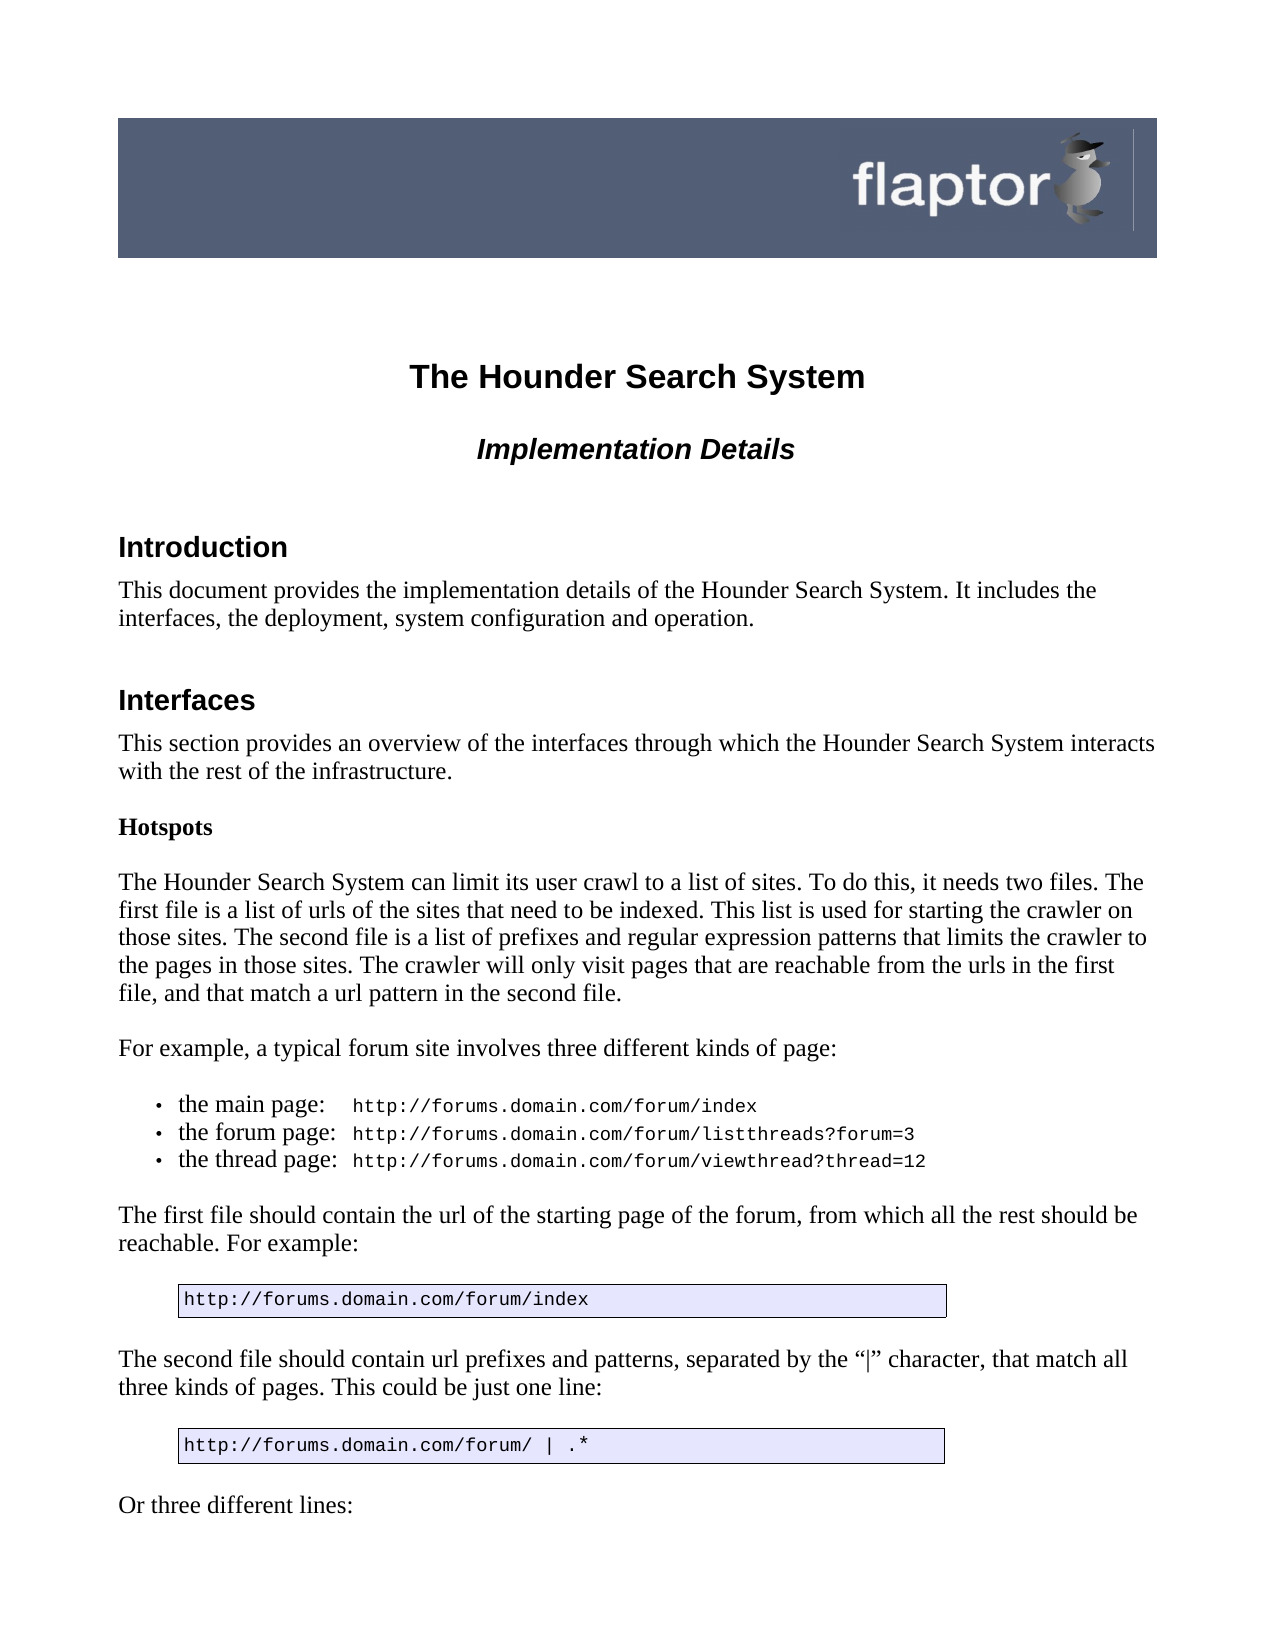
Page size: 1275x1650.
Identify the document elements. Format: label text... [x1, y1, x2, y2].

subtitle Interfaces [118, 684, 1157, 717]
text This document provides the implementation details of the Hounder Search System. It includes the interfaces, the deployment, system configuration and operation. [118, 576, 1157, 632]
list the forum page: http://forums.domain.com/forum/listthreads?forum=3 [156, 1118, 1157, 1146]
table_header [118, 118, 1157, 258]
subtitle Introduction [118, 531, 1157, 564]
subtitle The Hounder Search System [118, 358, 1157, 396]
subtitle Implementation Details [118, 433, 1157, 466]
table_header http://forums.domain.com/forum/ | .* [179, 1429, 944, 1463]
text The Hounder Search System can limit its user crawl to a list of sites. To do this, it needs two files. The first file is a list of urls of the sites that need to be indexed. This list is used for starting the crawler on those sites. The second file is a list of prefixes and regular expression patterns that limits the crawler to the pages in those sites. The crawler will only visit pages that are reachable from the urls in the first file, and that match a url pattern in the second file. [118, 868, 1157, 1007]
text For example, a typical forum site involves three different kinds of page: [118, 1034, 1157, 1062]
text The first file should contain the url of the starting page of the forum, from which all the rest should be reachable. For example: [118, 1201, 1157, 1257]
text This section provides an overview of the interfaces through which the Hounder Search System interacts with the rest of the infrastructure. [118, 729, 1157, 785]
text Hotspots [118, 813, 1157, 840]
text The second file should contain url prefixes and patterns, separated by the “|” character, that match all three kinds of pages. This could be just one line: [118, 1345, 1157, 1400]
picture [839, 128, 1134, 231]
text Or three different lines: [118, 1491, 1157, 1519]
table_header http://forums.domain.com/forum/index [179, 1285, 946, 1317]
list the main page: http://forums.domain.com/forum/index [156, 1090, 1157, 1118]
list the thread page: http://forums.domain.com/forum/viewthread?thread=12 [156, 1146, 1157, 1173]
